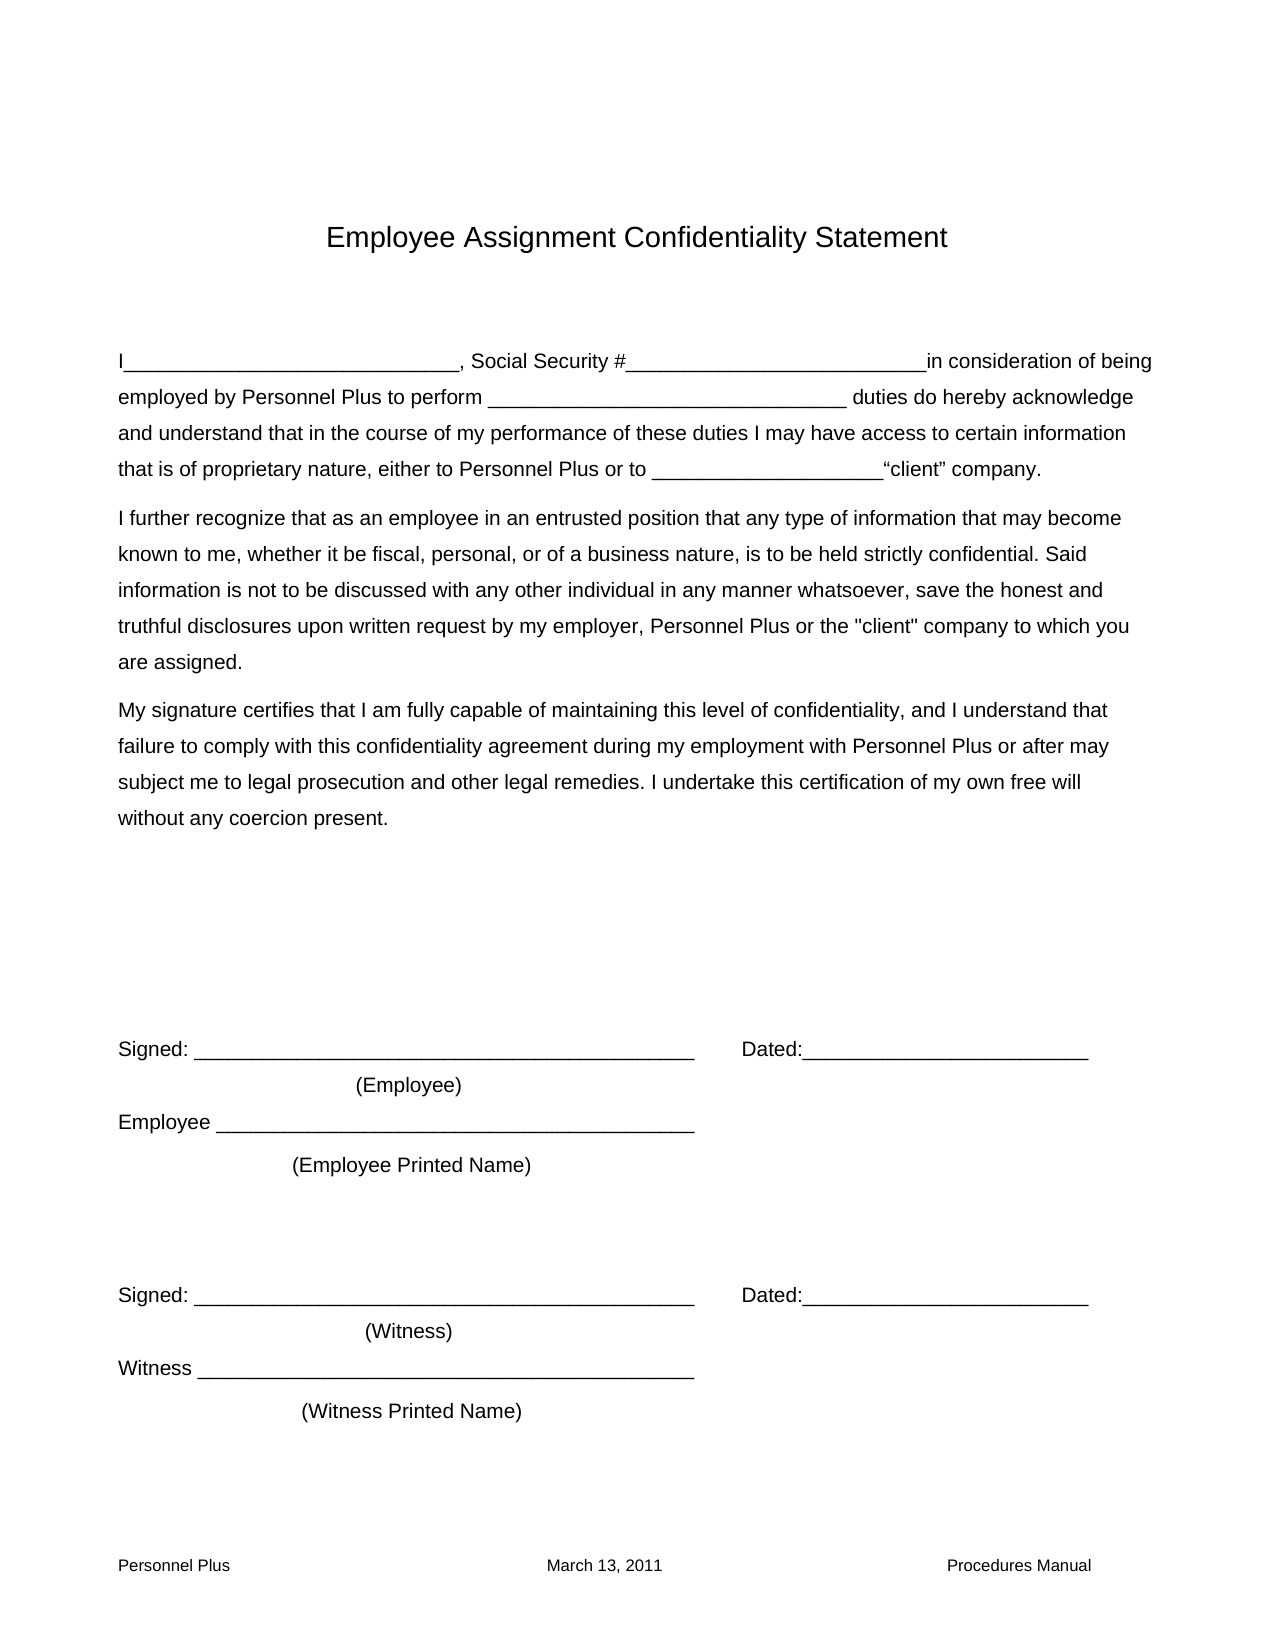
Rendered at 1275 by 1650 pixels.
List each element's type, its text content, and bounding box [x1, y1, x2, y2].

text Signed: Dated: [118, 1283, 1153, 1307]
text (Witness) [118, 1319, 1153, 1343]
text I_____________________________, Social Security #__________________________in consideration of being employed by Personnel Plus to perform _______________________________ duties do hereby acknowledge and understand that in the course of my performance of these duties I may have access to certain information that is of proprietary nature, either to Personnel Plus or to ____________________“client” company. [118, 339, 1153, 484]
subtitle Employee Assignment Confidentiality Statement [118, 221, 1156, 254]
text My signature certifies that I am fully capable of maintaining this level of confidentiality, and I understand that failure to comply with this confidentiality agreement during my employment with Personnel Plus or after may subject me to legal prosecution and other legal remedies. I undertake this certification of my own free will without any coercion present. [118, 689, 1153, 833]
text (Witness Printed Name) [118, 1392, 1153, 1425]
text Signed: Dated: [118, 1037, 1153, 1061]
text (Employee) [118, 1073, 1153, 1097]
text (Employee Printed Name) [118, 1146, 1153, 1179]
text Employee [118, 1109, 1153, 1133]
text I further recognize that as an employee in an entrusted position that any type of information that may become known to me, whether it be fiscal, personal, or of a business nature, is to be held strictly confidential. Said information is not to be discussed with any other individual in any manner whatsoever, save the honest and truthful disclosures upon written request by my employer, Personnel Plus or the "client" company to which you are assigned. [118, 496, 1153, 676]
text Witness [118, 1356, 1153, 1379]
